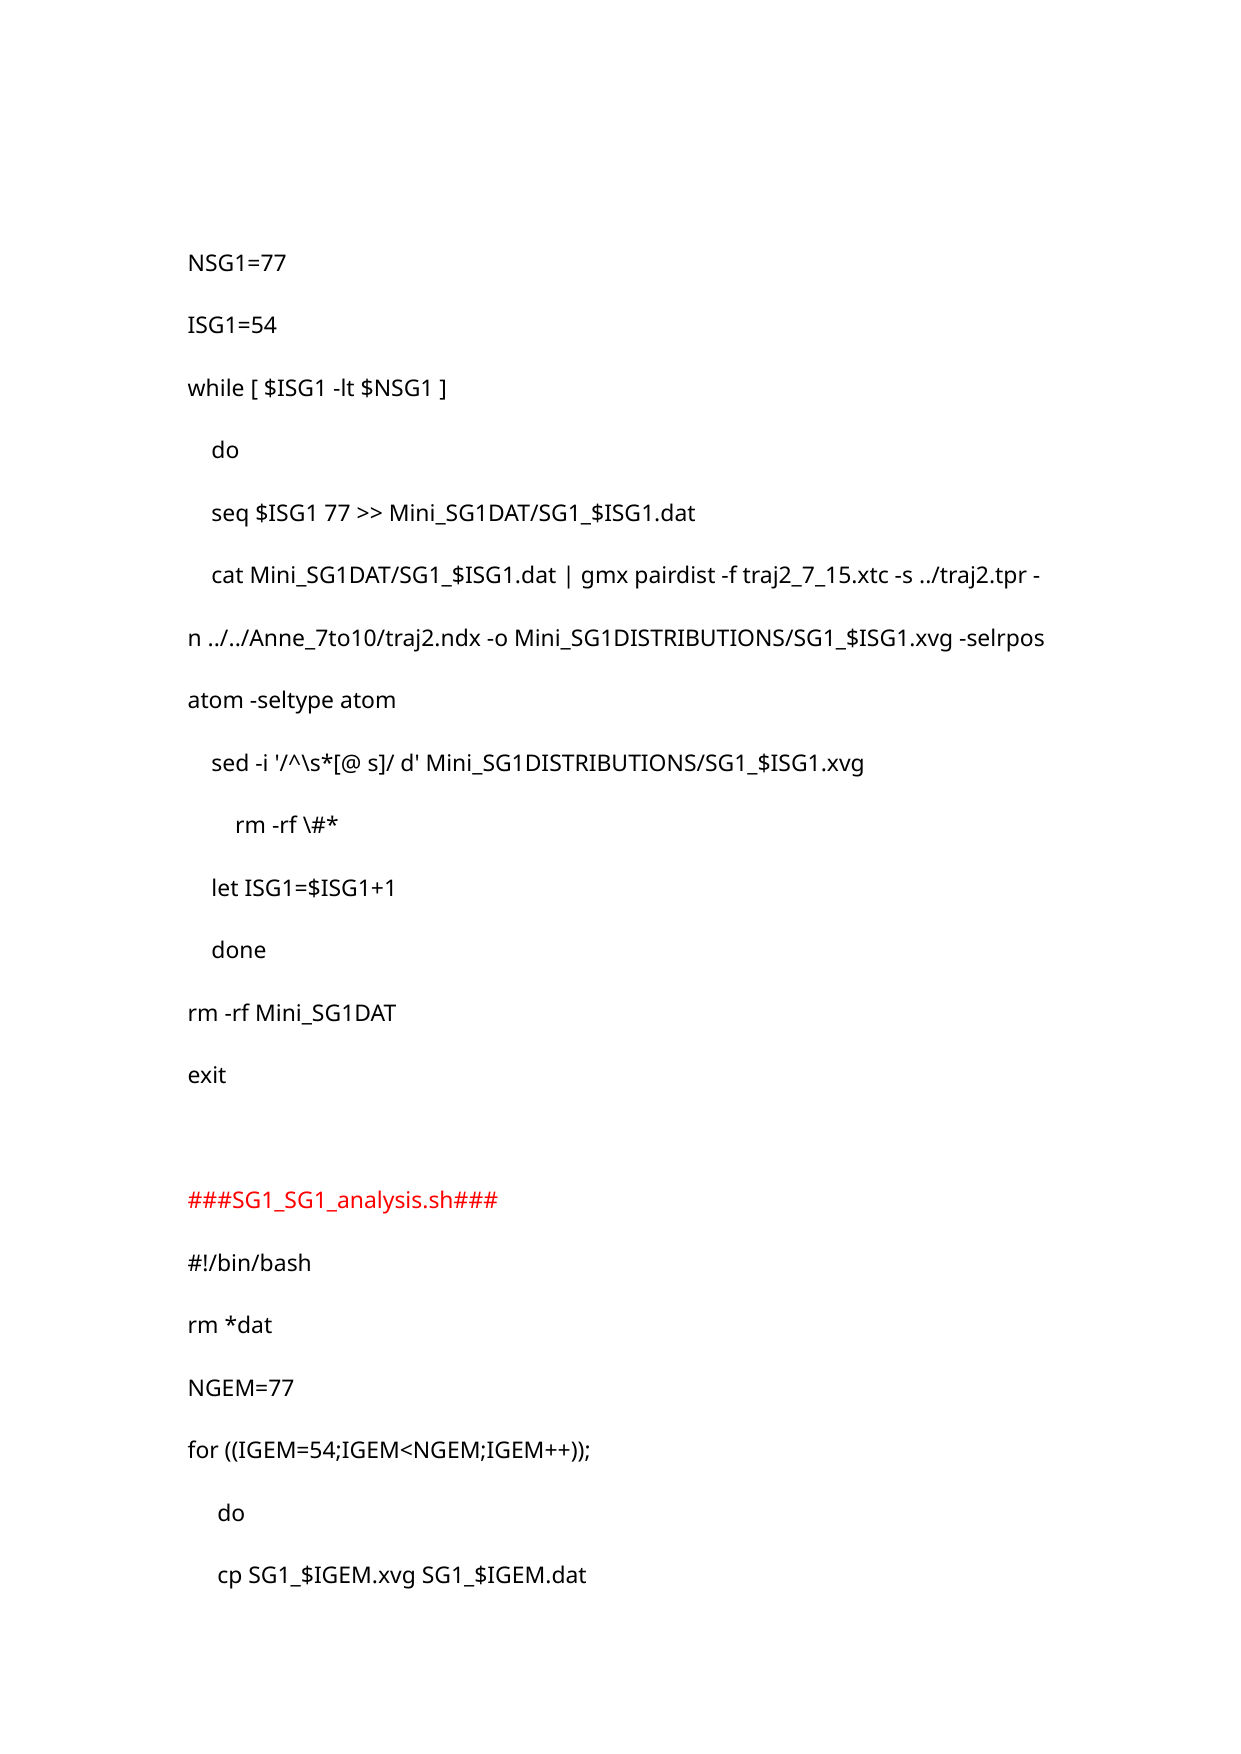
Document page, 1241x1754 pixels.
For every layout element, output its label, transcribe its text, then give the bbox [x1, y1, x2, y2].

text ISG1=54 [187, 283, 1053, 346]
text NGEM=77 [187, 1346, 1053, 1408]
text NSG1=77 [187, 221, 1053, 283]
text while [ $ISG1 -lt $NSG1 ] [187, 346, 1053, 408]
text do [187, 1471, 1053, 1533]
text rm -rf \#* [187, 783, 1053, 846]
text cp SG1_$IGEM.xvg SG1_$IGEM.dat [187, 1533, 1053, 1596]
text #!/bin/bash [187, 1221, 1053, 1283]
text cat Mini_SG1DAT/SG1_$ISG1.dat | gmx pairdist -f traj2_7_15.xtc -s ../traj2.tpr -n ../../Anne_7to10/traj2.ndx -o Mini_SG1DISTRIBUTIONS/SG1_$ISG1.xvg -selrpos atom -seltype atom [187, 533, 1053, 721]
text seq $ISG1 77 >> Mini_SG1DAT/SG1_$ISG1.dat [187, 471, 1053, 533]
text ###SG1_SG1_analysis.sh### [187, 1158, 1053, 1221]
text do [187, 408, 1053, 471]
text let ISG1=$ISG1+1 [187, 846, 1053, 908]
text rm *dat [187, 1283, 1053, 1346]
text done [187, 908, 1053, 971]
text for ((IGEM=54;IGEM<NGEM;IGEM++)); [187, 1408, 1053, 1471]
text exit [187, 1033, 1053, 1096]
text sed -i '/^\s*[@ s]/ d' Mini_SG1DISTRIBUTIONS/SG1_$ISG1.xvg [187, 721, 1053, 783]
text rm -rf Mini_SG1DAT [187, 971, 1053, 1033]
